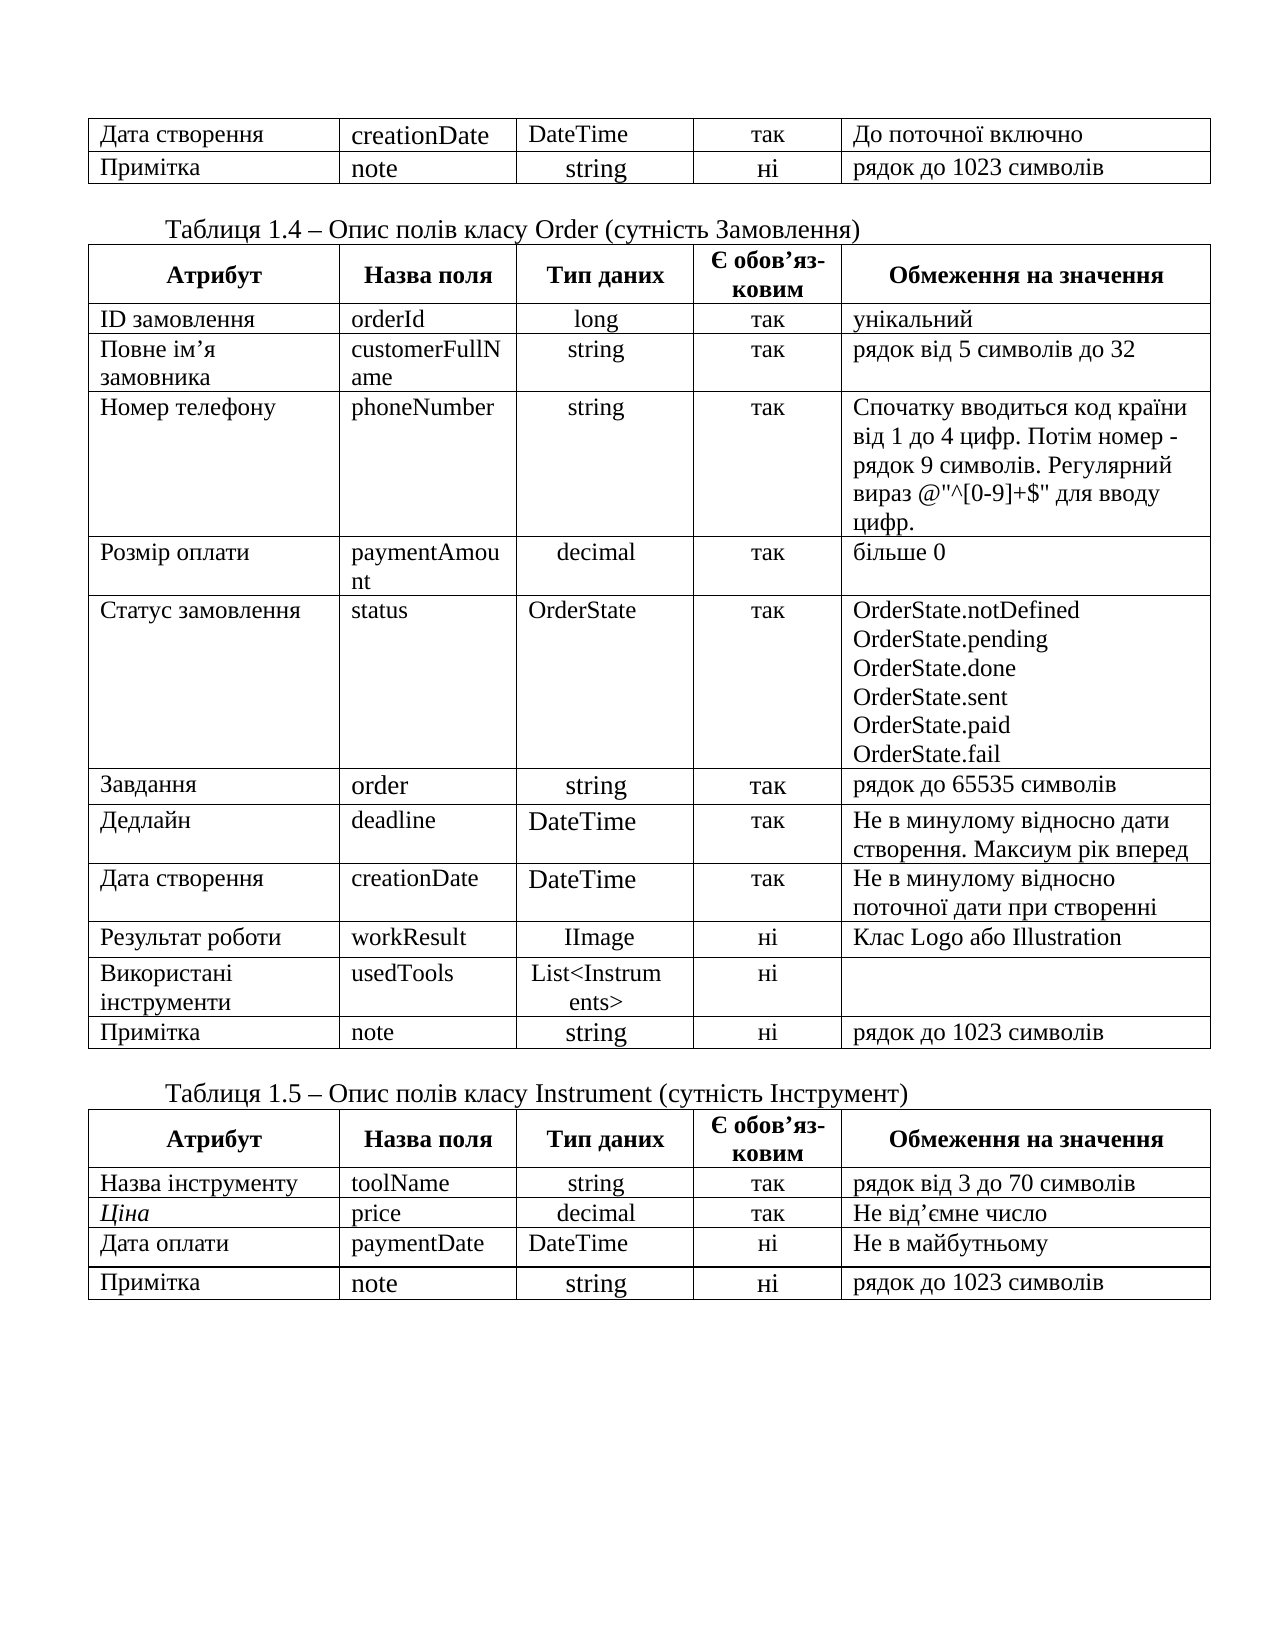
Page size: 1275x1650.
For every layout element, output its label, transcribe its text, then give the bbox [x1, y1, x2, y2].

table_cell DateTime [517, 805, 693, 862]
table_cell string [517, 1168, 693, 1197]
table_cell DateTime [517, 1228, 693, 1266]
table_cell [842, 958, 1210, 1016]
table_cell note [340, 1268, 516, 1299]
table_cell decimal [517, 1198, 693, 1227]
table_cell string [517, 1017, 693, 1048]
table_cell paymentDate [340, 1228, 516, 1266]
table_cell Клас Logo або Illustration [842, 922, 1210, 957]
table_cell ні [694, 1268, 841, 1299]
table_cell Завдання [89, 769, 339, 804]
table_cell так [694, 537, 841, 594]
table_cell note [340, 152, 516, 183]
table_cell Примітка [89, 1268, 339, 1299]
table_cell IImage [517, 922, 693, 957]
table_cell Назва інструменту [89, 1168, 339, 1197]
table_header Обмеження на значення [842, 245, 1210, 303]
table_cell Результат роботи [89, 922, 339, 957]
table_cell creationDate [340, 119, 516, 151]
table_cell long [517, 304, 693, 333]
table_cell decimal [517, 537, 693, 594]
table_cell string [517, 769, 693, 804]
table_cell ні [694, 922, 841, 957]
table_cell унікальний [842, 304, 1210, 333]
table_cell Не від’ємне число [842, 1198, 1210, 1227]
table_cell Використані інструменти [89, 958, 339, 1016]
table_cell ні [694, 1228, 841, 1266]
table_cell creationDate [340, 864, 516, 921]
table_cell usedTools [340, 958, 516, 1016]
table_cell string [517, 392, 693, 536]
table_cell orderId [340, 304, 516, 333]
table_cell Примітка [89, 152, 339, 183]
table_cell price [340, 1198, 516, 1227]
table_cell OrderState.notDefined OrderState.pending OrderState.done OrderState.sent OrderState.paid OrderState.fail [842, 596, 1210, 768]
table_cell phoneNumber [340, 392, 516, 536]
table_cell note [340, 1017, 516, 1048]
table_cell більше 0 [842, 537, 1210, 594]
table_cell рядок до 1023 символів [842, 1017, 1210, 1048]
table_cell ні [694, 958, 841, 1016]
table_cell так [694, 805, 841, 862]
table_cell Примітка [89, 1017, 339, 1048]
table_cell Спочатку вводиться код країни від 1 до 4 цифр. Потім номер - рядок 9 символів. Регулярний вираз @"^[0-9]+$" для вводу цифр. [842, 392, 1210, 536]
table_cell так [694, 596, 841, 768]
table_cell status [340, 596, 516, 768]
text Таблиця 1.4 – Опис полів класу Order (сутність Замовлення) [118, 213, 1157, 244]
table_cell рядок від 5 символів до 32 [842, 334, 1210, 391]
table_cell toolName [340, 1168, 516, 1197]
table_cell Не в майбутньому [842, 1228, 1210, 1266]
table_cell Не в минулому відносно поточної дати при створенні [842, 864, 1210, 921]
table_cell order [340, 769, 516, 804]
table_header Атрибут [89, 245, 339, 303]
text Таблиця 1.5 – Опис полів класу Instrument (сутність Інструмент) [118, 1077, 1157, 1109]
table_header Є обов’яз­ковим [694, 1110, 841, 1167]
table_cell Розмір оплати [89, 537, 339, 594]
table_cell рядок до 65535 символів [842, 769, 1210, 804]
table_cell ID замовлення [89, 304, 339, 333]
table_cell так [694, 334, 841, 391]
table_header Назва поля [340, 245, 516, 303]
table_header Тип даних [517, 245, 693, 303]
table_cell workResult [340, 922, 516, 957]
table_header Є обов’яз­ковим [694, 245, 841, 303]
table_cell customerFullName [340, 334, 516, 391]
table_cell paymentAmount [340, 537, 516, 594]
table_cell так [694, 1168, 841, 1197]
table_cell OrderState [517, 596, 693, 768]
table_cell До поточної включно [842, 119, 1210, 151]
table_cell Номер телефону [89, 392, 339, 536]
table_cell DateTime [517, 864, 693, 921]
table_cell string [517, 334, 693, 391]
table_header Атрибут [89, 1110, 339, 1167]
table_cell ні [694, 152, 841, 183]
table_cell так [694, 392, 841, 536]
table_cell Дедлайн [89, 805, 339, 862]
table_cell DateTime [517, 119, 693, 151]
table_cell рядок від 3 до 70 символів [842, 1168, 1210, 1197]
table_cell Дата створення [89, 864, 339, 921]
table_cell Повне ім’я замовника [89, 334, 339, 391]
table_cell deadline [340, 805, 516, 862]
table_header Обмеження на значення [842, 1110, 1210, 1167]
table_cell Не в минулому відносно дати створення. Максиум рік вперед [842, 805, 1210, 862]
table_cell List<Instruments> [517, 958, 693, 1016]
table_cell так [694, 304, 841, 333]
table_header Тип даних [517, 1110, 693, 1167]
table_header Назва поля [340, 1110, 516, 1167]
table_cell Ціна [89, 1198, 339, 1227]
table_cell рядок до 1023 символів [842, 1268, 1210, 1299]
table_cell так [694, 119, 841, 151]
table_cell ні [694, 1017, 841, 1048]
table_cell так [694, 769, 841, 804]
table_cell Дата створення [89, 119, 339, 151]
table_cell string [517, 152, 693, 183]
table_cell string [517, 1268, 693, 1299]
table_cell так [694, 1198, 841, 1227]
table_cell рядок до 1023 символів [842, 152, 1210, 183]
table_cell Дата оплати [89, 1228, 339, 1266]
table_cell Статус замовлення [89, 596, 339, 768]
table_cell так [694, 864, 841, 921]
